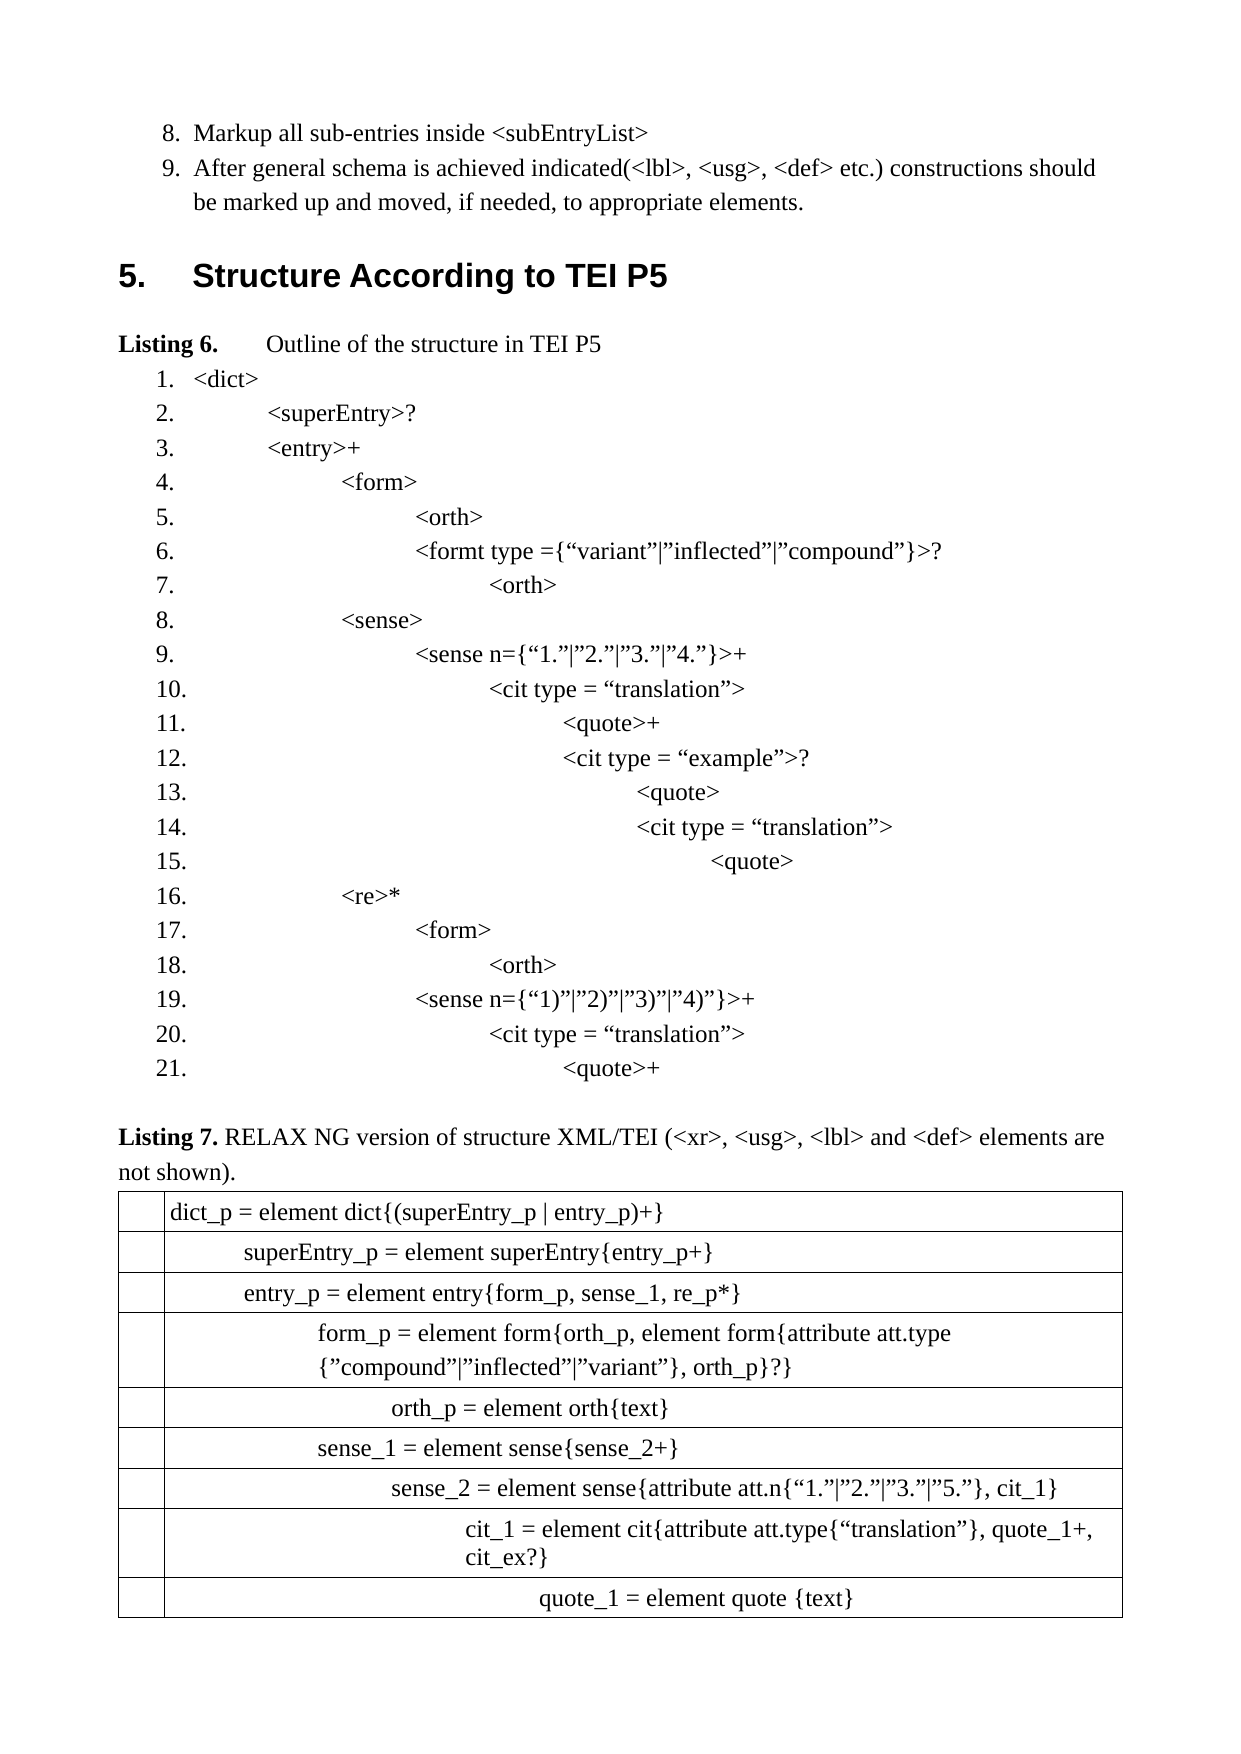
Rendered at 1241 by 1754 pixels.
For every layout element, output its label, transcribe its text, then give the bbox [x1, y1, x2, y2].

list <cit type = “translation”> [156, 674, 1122, 703]
list <quote> [156, 777, 1122, 806]
list <quote>+ [156, 708, 1122, 737]
table_header dict_p = element dict{(superEntry_p | entry_p)+} [165, 1192, 1122, 1231]
list <cit type = “example”>? [156, 743, 1122, 772]
list <dict> [156, 364, 1122, 392]
table_cell form_p = element form{orth_p, element form{attribute att.type {”compound”|”inflected”|”variant”}, orth_p}?} [165, 1313, 1122, 1387]
table_header [119, 1192, 164, 1231]
list <quote>+ [156, 1053, 1122, 1082]
list <sense n={“1.”|”2.”|”3.”|”4.”}>+ [156, 639, 1122, 668]
list <re>* [156, 881, 1122, 909]
table_cell [119, 1509, 164, 1577]
table_cell [119, 1388, 164, 1427]
list <orth> [156, 950, 1122, 978]
table_cell sense_1 = element sense{sense_2+} [165, 1428, 1122, 1467]
list <orth> [156, 571, 1122, 599]
table_cell [119, 1313, 164, 1387]
list <form> [156, 915, 1122, 944]
table_cell superEntry_p = element superEntry{entry_p+} [165, 1232, 1122, 1272]
table_cell [119, 1273, 164, 1312]
table_cell orth_p = element orth{text} [165, 1388, 1122, 1427]
table_cell [119, 1428, 164, 1467]
subtitle Structure According to TEI P5 [118, 256, 1122, 295]
list <sense n={“1)”|”2)”|”3)”|”4)”}>+ [156, 984, 1122, 1013]
table_cell [119, 1232, 164, 1272]
table_cell [119, 1578, 164, 1617]
list <quote> [156, 846, 1122, 875]
list <orth> [156, 502, 1122, 530]
table_cell [119, 1469, 164, 1508]
list Markup all sub-entries inside <subEntryList> [156, 118, 1122, 147]
list <cit type = “translation”> [156, 812, 1122, 841]
list <sense> [156, 605, 1122, 634]
table_cell cit_1 = element cit{attribute att.type{“translation”}, quote_1+, cit_ex?} [165, 1509, 1122, 1577]
table_cell quote_1 = element quote {text} [165, 1578, 1122, 1617]
table_cell sense_2 = element sense{attribute att.n{“1.”|”2.”|”3.”|”5.”}, cit_1} [165, 1469, 1122, 1508]
table_cell entry_p = element entry{form_p, sense_1, re_p*} [165, 1273, 1122, 1312]
text Listing 7. RELAX NG version of structure XML/TEI (<xr>, <usg>, <lbl> and <def> elements are not shown). [118, 1122, 1122, 1185]
list <superEntry>? [156, 398, 1122, 427]
list After general schema is achieved indicated(<lbl>, <usg>, <def> etc.) constructions should be marked up and moved, if needed, to appropriate elements. [156, 153, 1122, 216]
list <entry>+ [156, 433, 1122, 461]
list <form> [156, 467, 1122, 496]
list <cit type = “translation”> [156, 1019, 1122, 1047]
text Listing 6. Outline of the structure in TEI P5 [118, 329, 1122, 358]
list <formt type ={“variant”|”inflected”|”compound”}>? [156, 536, 1122, 565]
